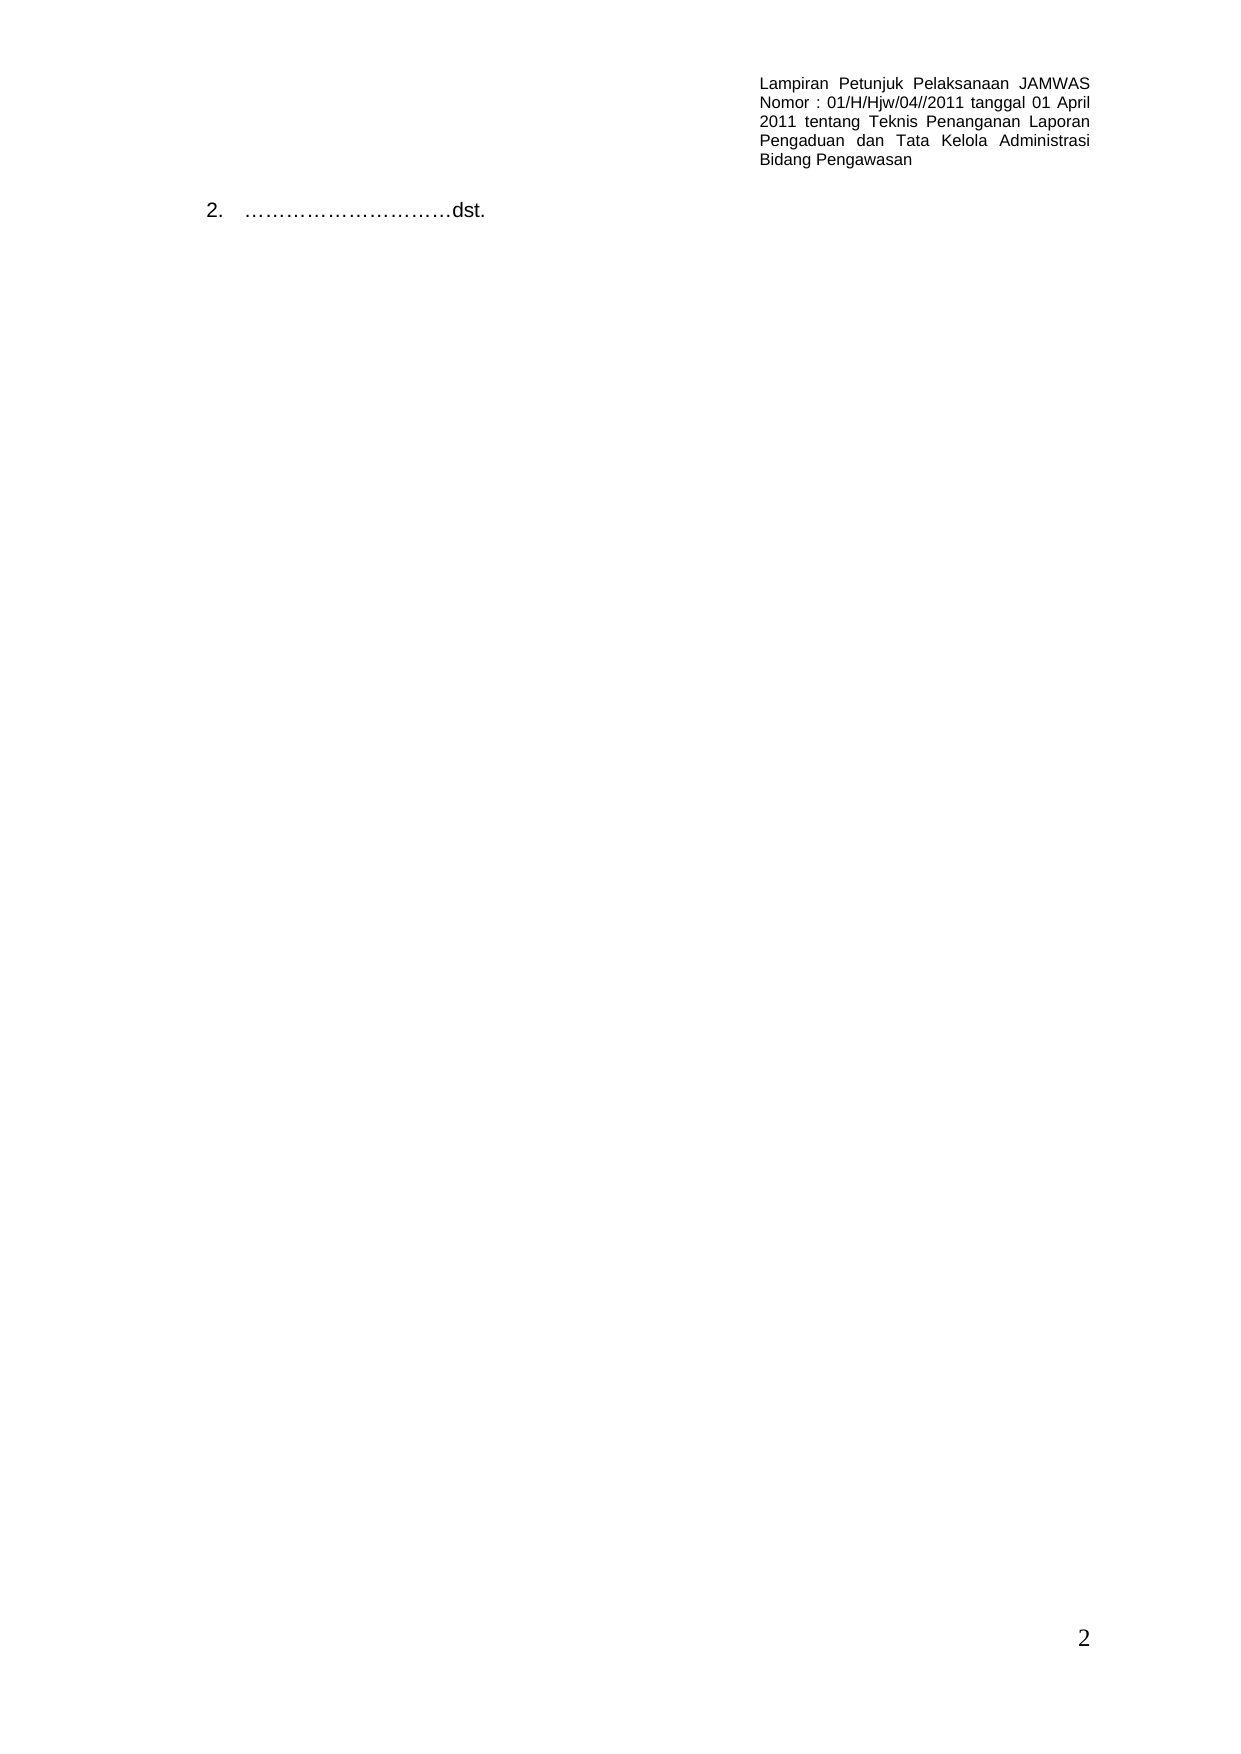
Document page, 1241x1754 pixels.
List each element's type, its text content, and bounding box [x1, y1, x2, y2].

text 2. …………………………dst. [206, 198, 1090, 222]
